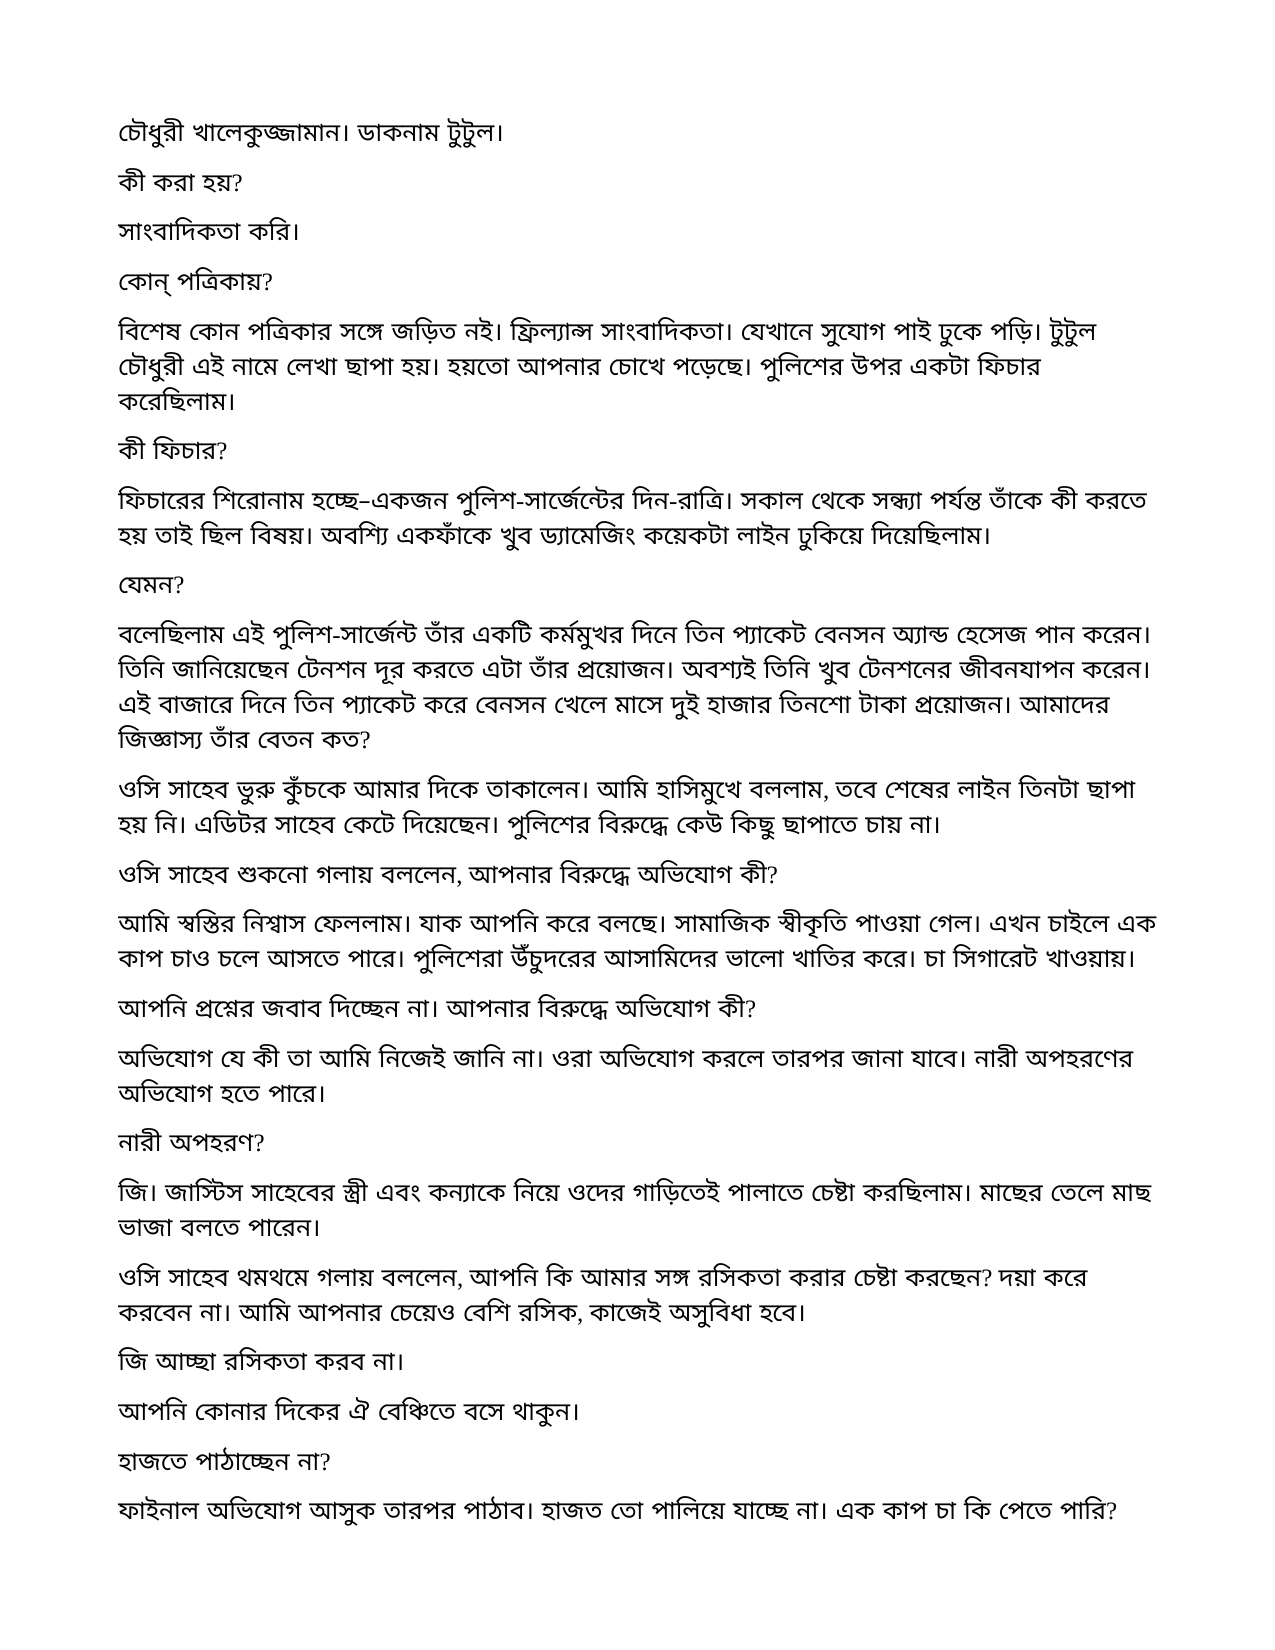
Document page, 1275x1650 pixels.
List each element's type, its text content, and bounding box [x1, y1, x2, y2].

text সাংবাদিকতা করি। [118, 217, 1157, 247]
text কী করা হয়? [118, 168, 1157, 197]
text চৌধুরী খালেকুজ্জামান। ডাকনাম টুটুল। [160, 118, 457, 147]
text কোন্‌ পত্রিকায়? [118, 267, 1157, 296]
text কী ফিচার? [118, 436, 1157, 466]
text আপনি কোনার দিকের ঐ বেঞ্চিতে বসে থাকুন। [118, 1397, 1157, 1426]
text ফিচারের শিরোনাম হচ্ছে–একজন পুলিশ-সার্জেন্টের দিন-রাত্রি। সকাল থেকে সন্ধ্যা পর্যন্ত তাঁকে কী করতে হয় তাই ছিল বিষয়। অবশ্যি একফাঁকে খুব ড্যামেজিং কয়েকটা লাইন ঢুকিয়ে দিয়েছিলাম। [118, 486, 1157, 550]
text জি আচ্ছা রসিকতা করব না। [118, 1347, 1157, 1377]
text ওসি সাহেব শুকনো গলায় বললেন, আপনার বিরুদ্ধে অভিযোগ কী? [118, 860, 1157, 889]
text ওসি সাহেব ভুরু কুঁচকে আমার দিকে তাকালেন। আমি হাসিমুখে বললাম, তবে শেষের লাইন তিনটা ছাপা হয় নি। এডিটর সাহেব কেটে দিয়েছেন। পুলিশের বিরুদ্ধে কেউ কিছু ছাপাতে চায় না। [118, 775, 1157, 839]
text ফাইনাল অভিযোগ আসুক তারপর পাঠাব। হাজত তো পালিয়ে যাচ্ছে না। এক কাপ চা কি পেতে পারি? [118, 1496, 1157, 1526]
text চৌধুরী খালেকুজ্জামান। ডাকনাম টুটুল। [118, 118, 173, 147]
text বলেছিলাম এই পুলিশ-সার্জেন্ট তাঁর একটি কর্মমুখর দিনে তিন প্যাকেট বেনসন অ্যান্ড হেসেজ পান করেন। তিনি জানিয়েছেন টেনশন দূর করতে এটা তাঁর প্রয়োজন। অবশ্যই তিনি খুব টেনশনের জীবনযাপন করেন। এই বাজারে দিনে তিন প্যাকেট করে বেনসন খেলে মাসে দুই হাজার তিনশো টাকা প্রয়োজন। আমাদের জিজ্ঞাস্য তাঁর বেতন কত? [118, 620, 1157, 755]
text নারী অপহরণ? [118, 1128, 1157, 1158]
text বিশেষ কোন পত্রিকার সঙ্গে জড়িত নই। ফ্রিল্যান্স সাংবাদিকতা। যেখানে সুযোগ পাই ঢুকে পড়ি। টুটুল চৌধুরী এই নামে লেখা ছাপা হয়। হয়তো আপনার চোখে পড়েছে। পুলিশের উপর একটা ফিচার করেছিলাম। [118, 317, 1157, 416]
text যেমন? [118, 571, 1157, 600]
text ওসি সাহেব থমথমে গলায় বললেন, আপনি কি আমার সঙ্গ রসিকতা করার চেষ্টা করছেন? দয়া করে করবেন না। আমি আপনার চেয়েও বেশি রসিক, কাজেই অসুবিধা হবে। [118, 1263, 1157, 1327]
text হাজতে পাঠাচ্ছেন না? [118, 1447, 1157, 1476]
text চৌধুরী খালেকুজ্জামান। ডাকনাম টুটুল। [463, 118, 1157, 147]
text আপনি প্রশ্নের জবাব দিচ্ছেন না। আপনার বিরুদ্ধে অভিযোগ কী? [118, 994, 1157, 1023]
text আমি স্বস্তির নিশ্বাস ফেললাম। যাক আপনি করে বলছে। সামাজিক স্বীকৃতি পাওয়া গেল। এখন চাইলে এক কাপ চাও চলে আসতে পারে। পুলিশেরা উঁচুদরের আসামিদের ভালো খাতির করে। চা সিগারেট খাওয়ায়। [118, 909, 1157, 974]
text অভিযোগ যে কী তা আমি নিজেই জানি না। ওরা অভিযোগ করলে তারপর জানা যাবে। নারী অপহরণের অভিযোগ হতে পারে। [118, 1044, 1157, 1108]
text জি। জাস্টিস সাহেবের স্ত্রী এবং কন্যাকে নিয়ে ওদের গাড়িতেই পালাতে চেষ্টা করছিলাম। মাছের তেলে মাছ ভাজা বলতে পারেন। [118, 1178, 1157, 1242]
